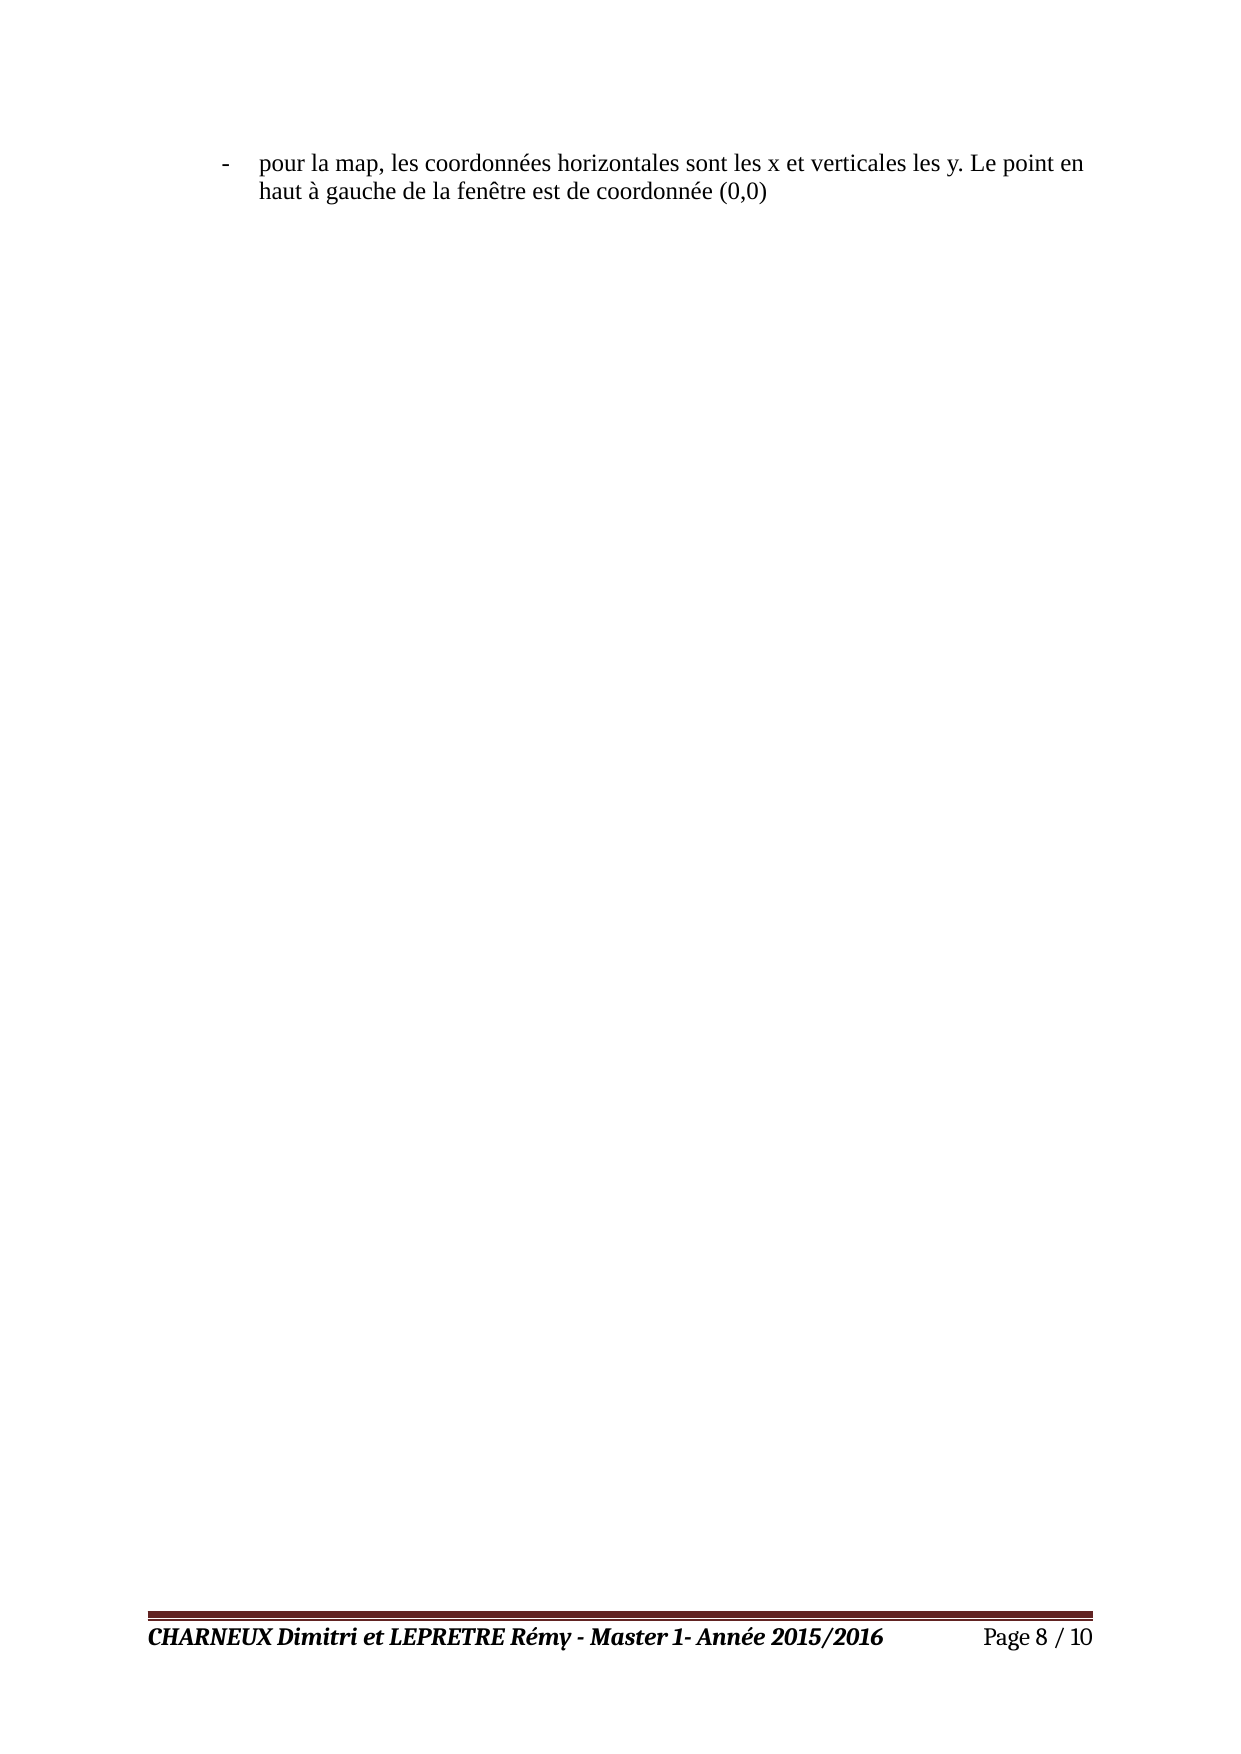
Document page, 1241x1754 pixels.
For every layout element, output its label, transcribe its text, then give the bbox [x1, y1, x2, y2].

list pour la map, les coordonnées horizontales sont les x et verticales les y. Le point en haut à gauche de la fenêtre est de coordonnée (0,0) [221, 148, 1093, 205]
